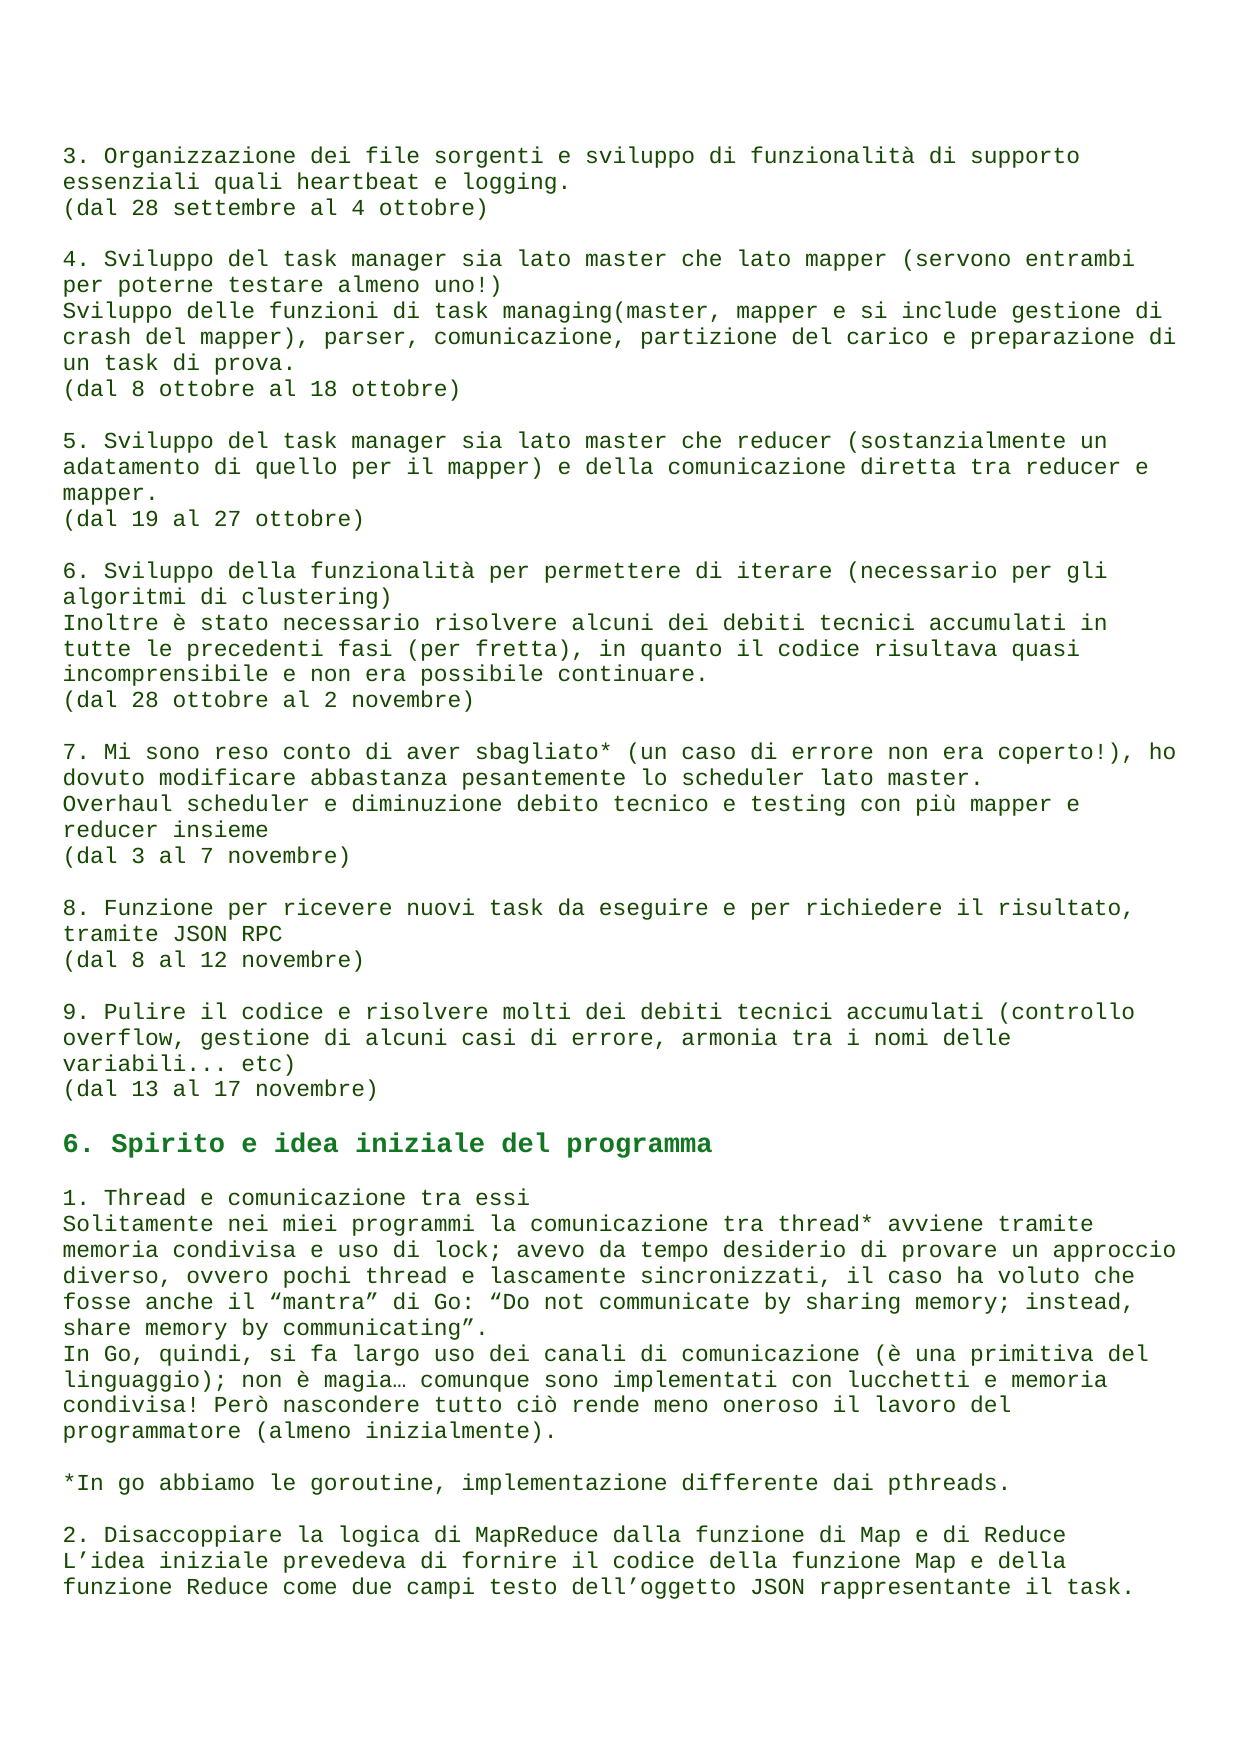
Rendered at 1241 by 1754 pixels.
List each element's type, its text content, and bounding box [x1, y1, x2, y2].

text 7. Mi sono reso conto di aver sbagliato* (un caso di errore non era coperto!), ho dovuto modificare abbastanza pesantemente lo scheduler lato master. Overhaul scheduler e diminuzione debito tecnico e testing con più mapper e reducer insieme [62, 741, 1187, 844]
text (dal 13 al 17 novembre) [62, 1078, 1187, 1104]
text (dal 3 al 7 novembre) [62, 844, 1187, 870]
text 6. Spirito e idea iniziale del programma [62, 1130, 1187, 1160]
text (dal 8 al 12 novembre) [62, 948, 1187, 974]
text 8. Funzione per ricevere nuovi task da eseguire e per richiedere il risultato, tramite JSON RPC [62, 896, 1187, 948]
text *In go abbiamo le goroutine, implementazione differente dai pthreads. [62, 1472, 1187, 1498]
text (dal 8 ottobre al 18 ottobre) [62, 377, 1187, 403]
text Solitamente nei miei programmi la comunicazione tra thread* avviene tramite memoria condivisa e uso di lock; avevo da tempo desiderio di provare un approccio diverso, ovvero pochi thread e lascamente sincronizzati, il caso ha voluto che fosse anche il “mantra” di Go: “Do not communicate by sharing memory; instead, share memory by communicating”. [62, 1212, 1187, 1342]
text 2. Disaccoppiare la logica di MapReduce dalla funzione di Map e di Reduce [62, 1523, 1187, 1549]
text Sviluppo delle funzioni di task managing(master, mapper e si include gestione di crash del mapper), parser, comunicazione, partizione del carico e preparazione di un task di prova. [62, 300, 1187, 377]
text 4. Sviluppo del task manager sia lato master che lato mapper (servono entrambi per poterne testare almeno uno!) [62, 248, 1187, 300]
text (dal 19 al 27 ottobre) [62, 507, 1187, 533]
text (dal 28 ottobre al 2 novembre) [62, 689, 1187, 715]
text In Go, quindi, si fa largo uso dei canali di comunicazione (è una primitiva del linguaggio); non è magia… comunque sono implementati con lucchetti e memoria condivisa! Però nascondere tutto ciò rende meno oneroso il lavoro del programmatore (almeno inizialmente). [62, 1342, 1187, 1446]
text 3. Organizzazione dei file sorgenti e sviluppo di funzionalità di supporto essenziali quali heartbeat e logging. [62, 144, 1187, 196]
text (dal 28 settembre al 4 ottobre) [62, 196, 1187, 222]
text L’idea iniziale prevedeva di fornire il codice della funzione Map e della funzione Reduce come due campi testo dell’oggetto JSON rappresentante il task. [62, 1549, 1187, 1601]
text 5. Sviluppo del task manager sia lato master che reducer (sostanzialmente un adatamento di quello per il mapper) e della comunicazione diretta tra reducer e mapper. [62, 429, 1187, 507]
text 1. Thread e comunicazione tra essi [62, 1186, 1187, 1212]
text 9. Pulire il codice e risolvere molti dei debiti tecnici accumulati (controllo overflow, gestione di alcuni casi di errore, armonia tra i nomi delle variabili... etc) [62, 1000, 1187, 1078]
text 6. Sviluppo della funzionalità per permettere di iterare (necessario per gli algoritmi di clustering) Inoltre è stato necessario risolvere alcuni dei debiti tecnici accumulati in tutte le precedenti fasi (per fretta), in quanto il codice risultava quasi incomprensibile e non era possibile continuare. [62, 559, 1187, 689]
